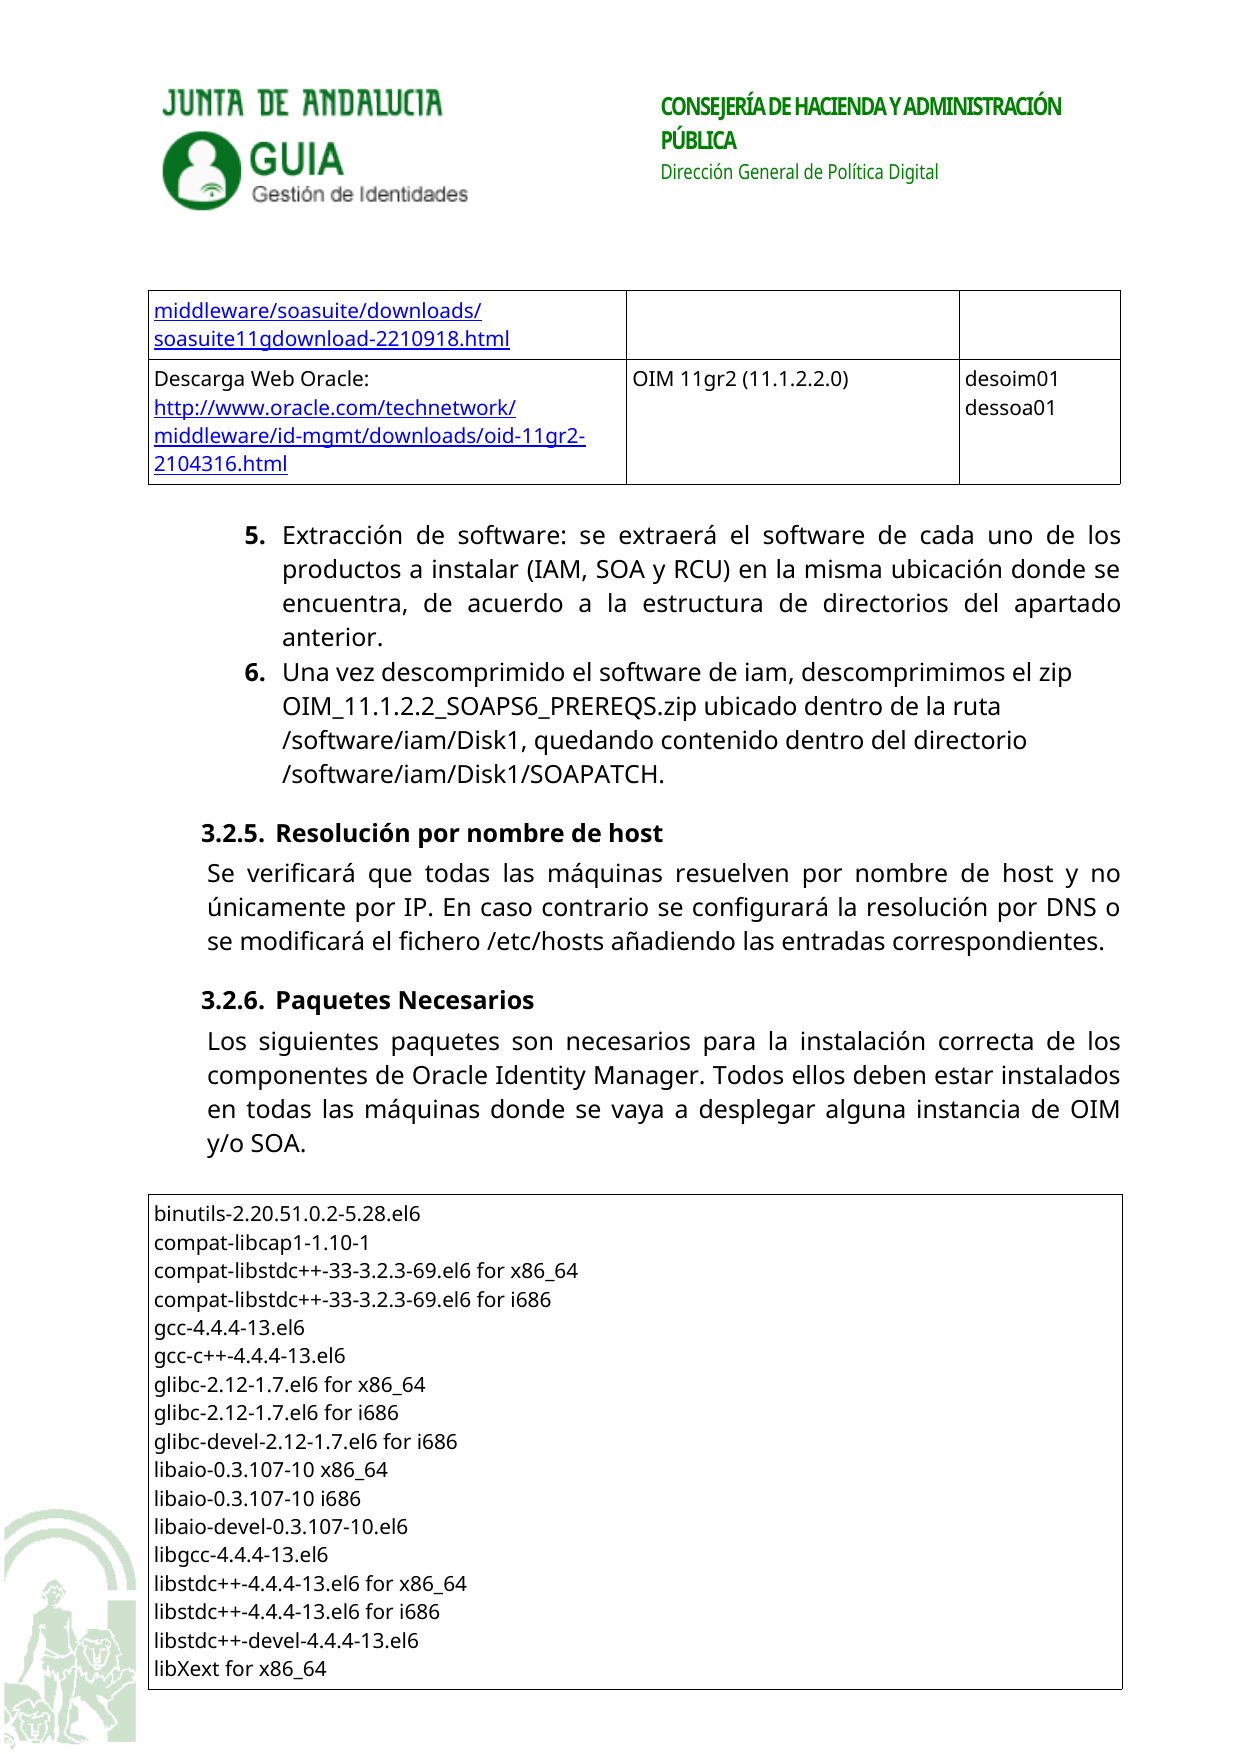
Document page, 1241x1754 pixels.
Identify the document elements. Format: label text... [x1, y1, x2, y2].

table_cell Descarga Web Oracle: http://www.oracle.com/technetwork/middleware/id-mgmt/downloads/oid-11gr2-2104316.html [149, 360, 626, 484]
text Los siguientes paquetes son necesarios para la instalación correcta de los componentes de Oracle Identity Manager. Todos ellos deben estar instalados en todas las máquinas donde se vaya a desplegar alguna instancia de OIM y/o SOA. [207, 1023, 1122, 1159]
table_cell OIM 11gr2 (11.1.2.2.0) [627, 360, 959, 484]
table_cell desoim01 dessoa01 [960, 360, 1120, 484]
list Extracción de software: se extraerá el software de cada uno de los productos a instalar (IAM, SOA y RCU) en la misma ubicación donde se encuentra, de acuerdo a la estructura de directorios del apartado anterior. [244, 518, 1122, 654]
table_cell middleware/soasuite/downloads/soasuite11gdownload-2210918.html [149, 291, 626, 358]
picture [4, 1508, 137, 1750]
picture [147, 82, 498, 225]
table_cell [627, 291, 959, 358]
subtitle Paquetes Necesarios [201, 983, 1122, 1017]
table_header binutils-2.20.51.0.2-5.28.el6 compat-libcap1-1.10-1 compat-libstdc++-33-3.2.3-69.el6 for x86_64 compat-libstdc++-33-3.2.3-69.el6 for i686 gcc-4.4.4-13.el6 gcc-c++-4.4.4-13.el6 glibc-2.12-1.7.el6 for x86_64 glibc-2.12-1.7.el6 for i686 glibc-devel-2.12-1.7.el6 for i686 libaio-0.3.107-10 x86_64 libaio-0.3.107-10 i686 libaio-devel-0.3.107-10.el6 libgcc-4.4.4-13.el6 libstdc++-4.4.4-13.el6 for x86_64 libstdc++-4.4.4-13.el6 for i686 libstdc++-devel-4.4.4-13.el6 libXext for x86_64 [149, 1195, 1122, 1688]
text Se verificará que todas las máquinas resuelven por nombre de host y no únicamente por IP. En caso contrario se configurará la resolución por DNS o se modificará el fichero /etc/hosts añadiendo las entradas correspondientes. [207, 856, 1122, 958]
subtitle Resolución por nombre de host [201, 815, 1122, 849]
list Una vez descomprimido el software de iam, descomprimimos el zip OIM_11.1.2.2_SOAPS6_PREREQS.zip ubicado dentro de la ruta /software/iam/Disk1, quedando contenido dentro del directorio /software/iam/Disk1/SOAPATCH. [244, 654, 1122, 790]
table_cell [960, 291, 1120, 358]
